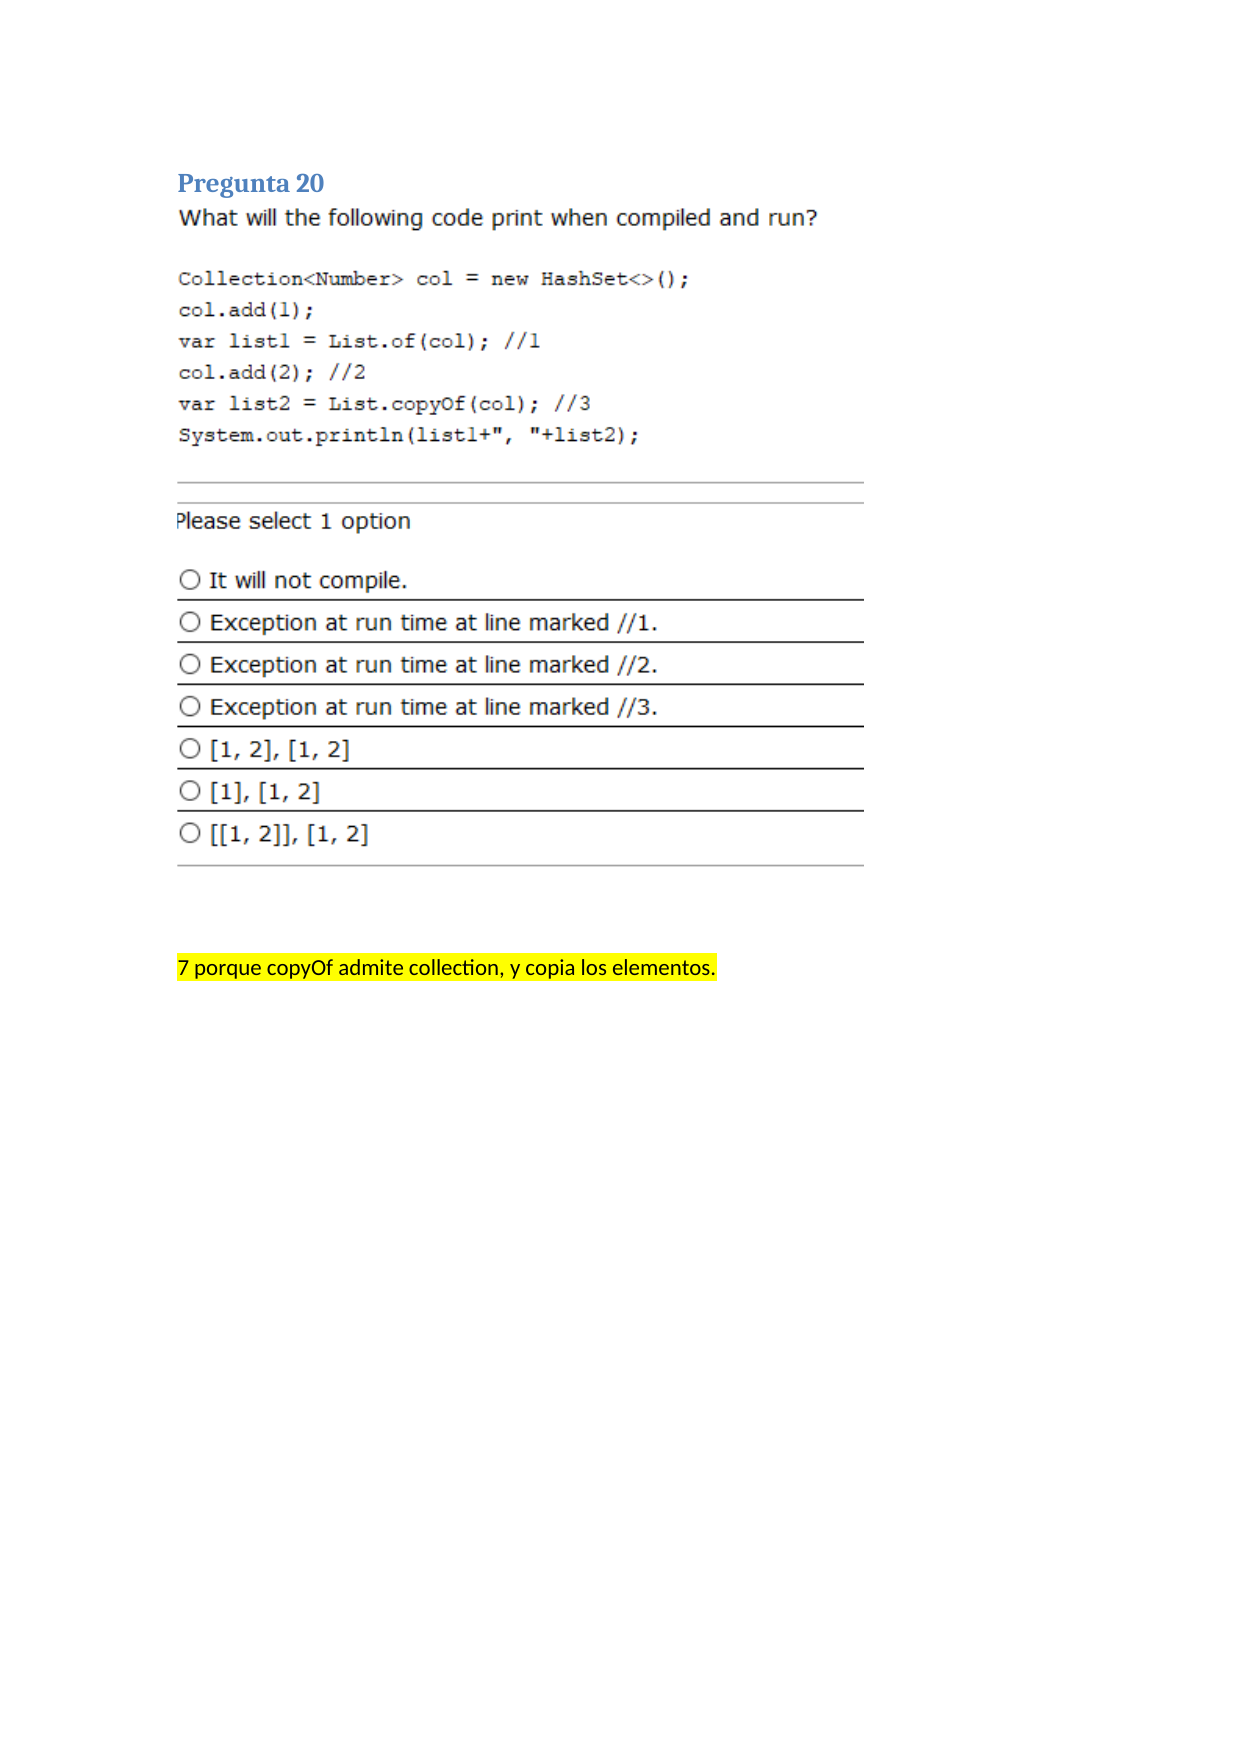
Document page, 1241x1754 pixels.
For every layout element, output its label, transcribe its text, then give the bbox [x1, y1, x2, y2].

text 7 porque copyOf admite collection, y copia los elementos. [177, 953, 1063, 981]
picture [177, 204, 864, 876]
subtitle Pregunta 20 [177, 168, 1063, 199]
